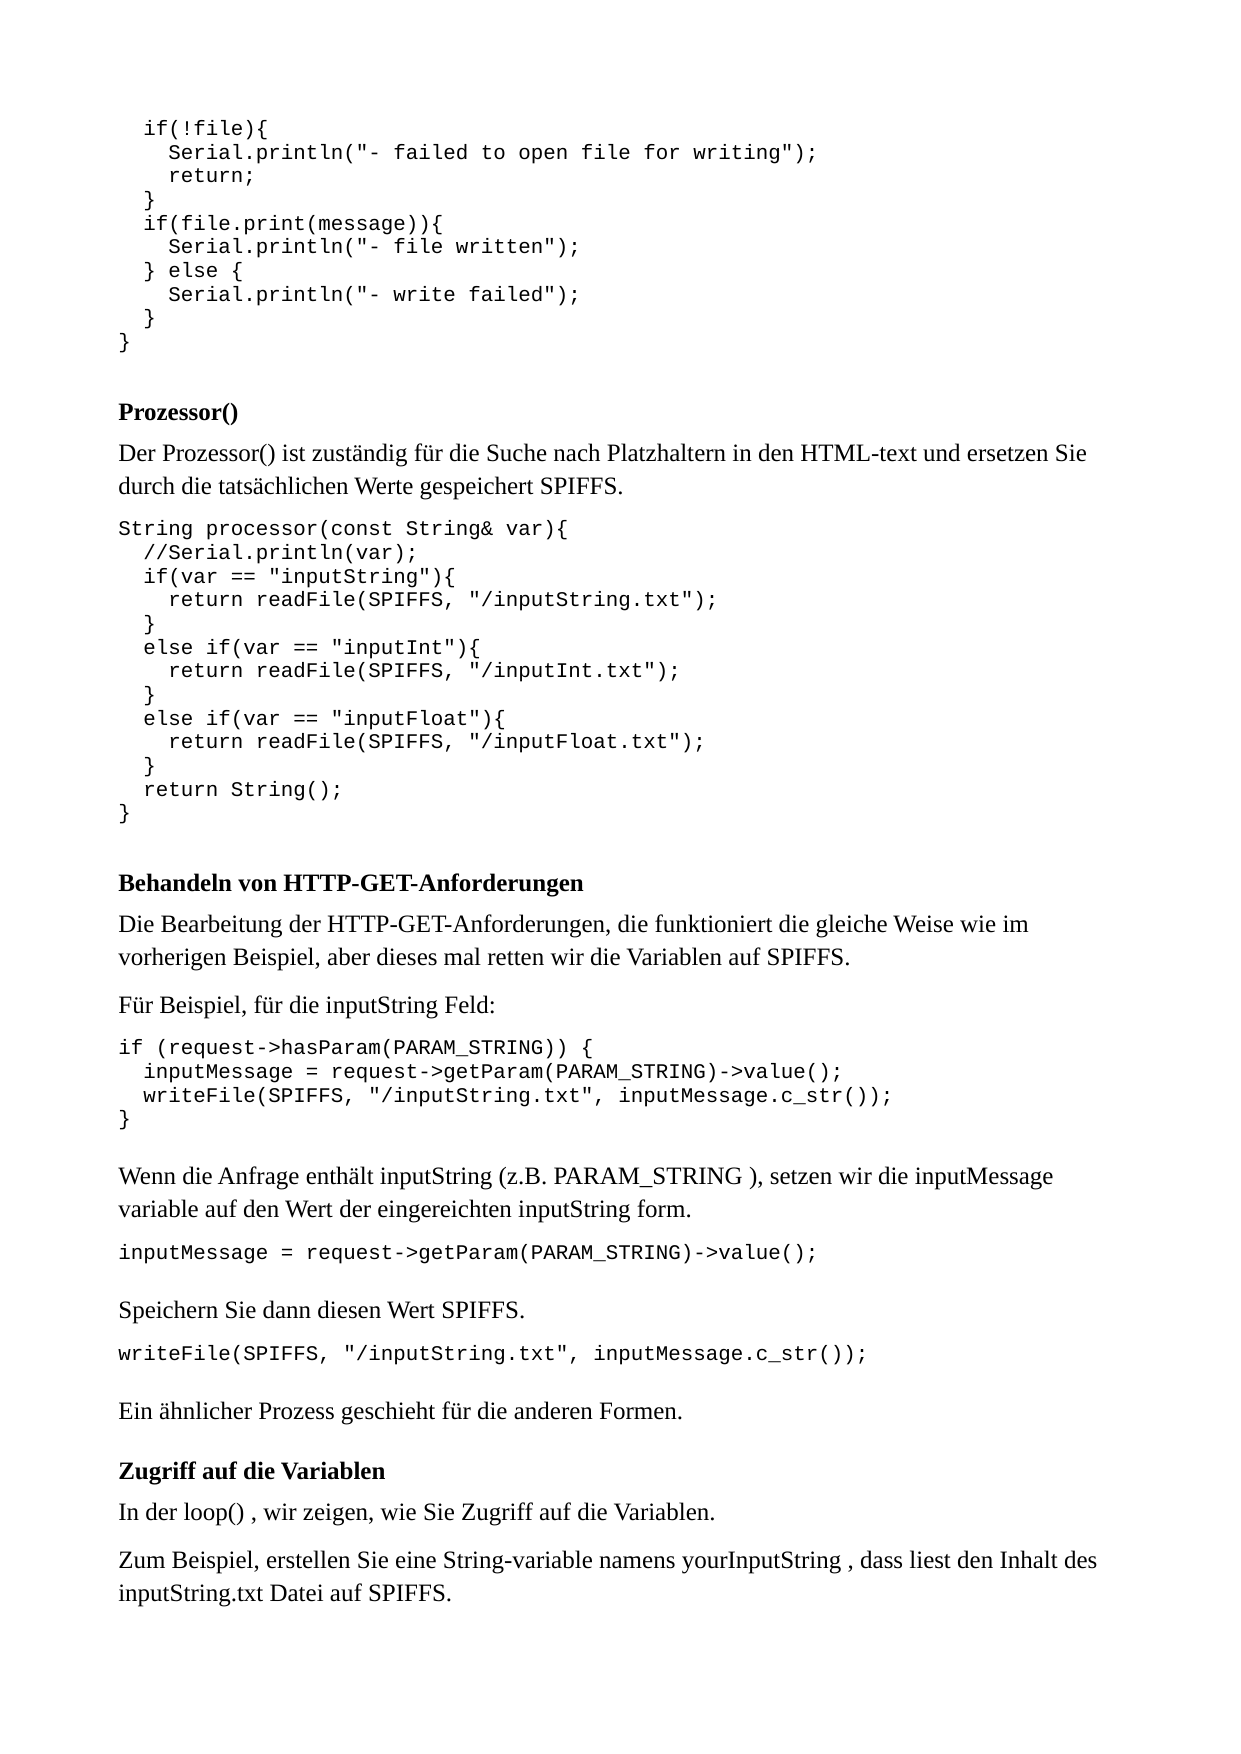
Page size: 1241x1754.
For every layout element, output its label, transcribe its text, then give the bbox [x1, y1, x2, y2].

text } [118, 189, 1122, 213]
text if(!file){ [118, 118, 1122, 142]
subtitle Zugriff auf die Variablen [118, 1456, 1122, 1485]
text } [118, 755, 1122, 778]
text inputMessage = request->getParam(PARAM_STRING)->value(); [118, 1242, 1122, 1266]
text Serial.println("- write failed"); [118, 284, 1122, 307]
text if(var == "inputString"){ [118, 566, 1122, 589]
text return; [118, 165, 1122, 189]
text In der loop() , wir zeigen, wie Sie Zugriff auf die Variablen. [118, 1497, 1122, 1526]
text Wenn die Anfrage enthält inputString (z.B. PARAM_STRING ), setzen wir die inputMessage variable auf den Wert der eingereichten inputString form. [118, 1161, 1122, 1223]
text if (request->hasParam(PARAM_STRING)) { [118, 1037, 1122, 1061]
text writeFile(SPIFFS, "/inputString.txt", inputMessage.c_str()); [118, 1084, 1122, 1108]
subtitle Prozessor() [118, 397, 1122, 425]
text Serial.println("- failed to open file for writing"); [118, 142, 1122, 165]
text return readFile(SPIFFS, "/inputString.txt"); [118, 589, 1122, 613]
text return String(); [118, 778, 1122, 802]
text Speichern Sie dann diesen Wert SPIFFS. [118, 1295, 1122, 1324]
text } [118, 684, 1122, 708]
text writeFile(SPIFFS, "/inputString.txt", inputMessage.c_str()); [118, 1343, 1122, 1366]
text Für Beispiel, für die inputString Feld: [118, 990, 1122, 1018]
text return readFile(SPIFFS, "/inputFloat.txt"); [118, 731, 1122, 755]
text } [118, 613, 1122, 637]
text return readFile(SPIFFS, "/inputInt.txt"); [118, 660, 1122, 684]
text Der Prozessor() ist zuständig für die Suche nach Platzhaltern in den HTML-text und ersetzen Sie durch die tatsächlichen Werte gespeichert SPIFFS. [118, 438, 1122, 499]
text Ein ähnlicher Prozess geschieht für die anderen Formen. [118, 1396, 1122, 1424]
text inputMessage = request->getParam(PARAM_STRING)->value(); [118, 1061, 1122, 1084]
text } [118, 1108, 1122, 1132]
text } [118, 802, 1122, 826]
text if(file.print(message)){ [118, 213, 1122, 236]
text Zum Beispiel, erstellen Sie eine String-variable namens yourInputString , dass liest den Inhalt des inputString.txt Datei auf SPIFFS. [118, 1545, 1122, 1607]
text } [118, 307, 1122, 331]
text else if(var == "inputInt"){ [118, 637, 1122, 660]
text Die Bearbeitung der HTTP-GET-Anforderungen, die funktioniert die gleiche Weise wie im vorherigen Beispiel, aber dieses mal retten wir die Variablen auf SPIFFS. [118, 909, 1122, 971]
text else if(var == "inputFloat"){ [118, 708, 1122, 731]
subtitle Behandeln von HTTP-GET-Anforderungen [118, 868, 1122, 897]
text Serial.println("- file written"); [118, 236, 1122, 260]
text //Serial.println(var); [118, 542, 1122, 566]
text } [118, 331, 1122, 354]
text } else { [118, 260, 1122, 284]
text String processor(const String& var){ [118, 518, 1122, 542]
